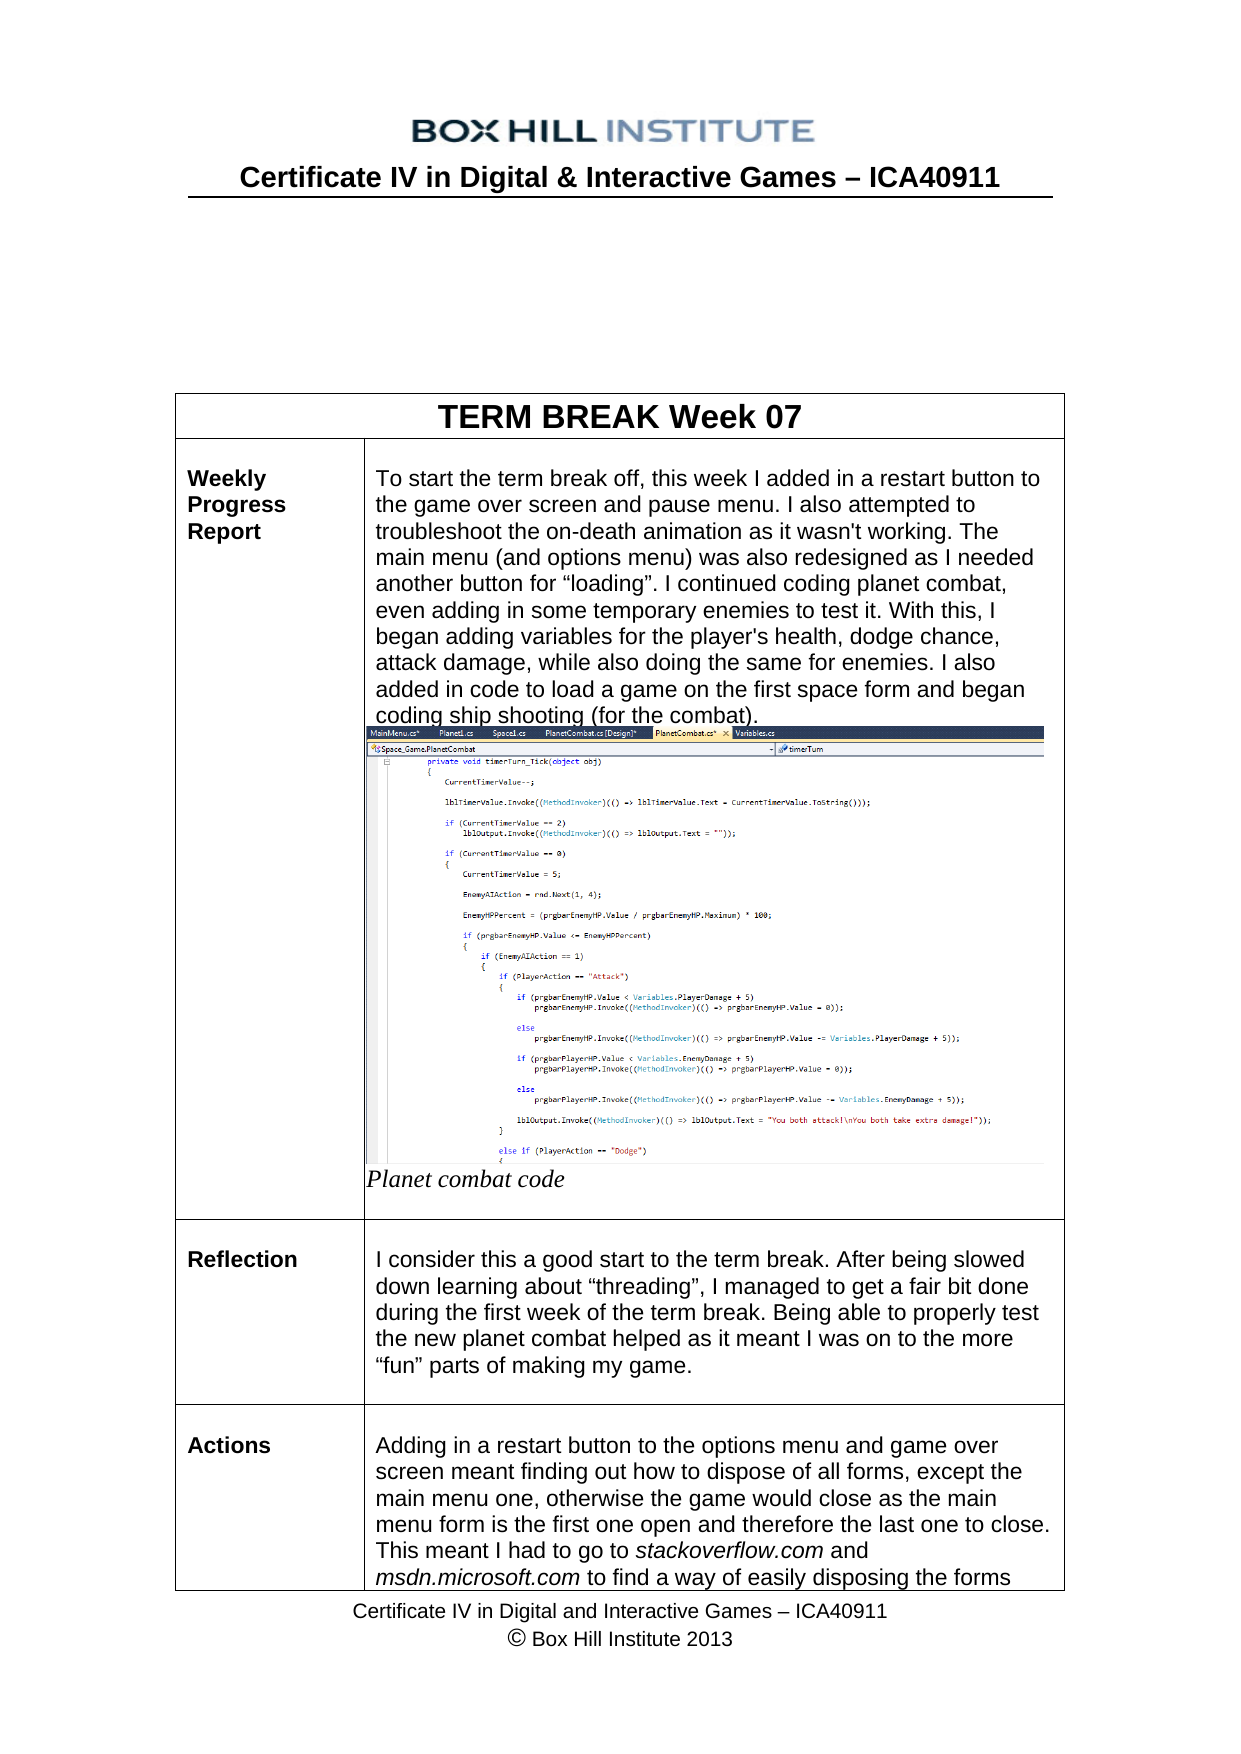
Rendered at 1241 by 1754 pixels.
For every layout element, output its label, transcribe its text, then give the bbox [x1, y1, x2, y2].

table_header TERM BREAK Week 07 [176, 394, 1064, 437]
table_cell Adding in a restart button to the options menu and game over screen meant finding out how to dispose of all forms, except the main menu one, otherwise the game would close as the main menu form is the first one open and therefore the last one to close. This meant I had to go to stackoverflow.com and msdn.microsoft.com to find a way of easily disposing the forms [365, 1405, 1064, 1590]
table_cell Actions [176, 1405, 364, 1590]
table_cell I consider this a good start to the term break. After being slowed down learning about “threading”, I managed to get a fair bit done during the first week of the term break. Being able to properly test the new planet combat helped as it meant I was on to the more “fun” parts of making my game. [365, 1220, 1064, 1404]
table_cell Reflection [176, 1220, 364, 1404]
picture [366, 726, 1044, 1164]
table_cell Weekly Progress Report [176, 439, 364, 1219]
picture [410, 111, 830, 152]
table_cell To start the term break off, this week I added in a restart button to the game over screen and pause menu. I also attempted to troubleshoot the on-death animation as it wasn't working. The main menu (and options menu) was also redesigned as I needed another button for “loading”. I continued coding planet combat, even adding in some temporary enemies to test it. With this, I began adding variables for the player's health, dodge chance, attack damage, while also doing the same for enemies. I also added in code to load a game on the first space form and began coding ship shooting (for the combat). [365, 439, 1064, 1192]
table_cell [365, 1193, 1064, 1219]
